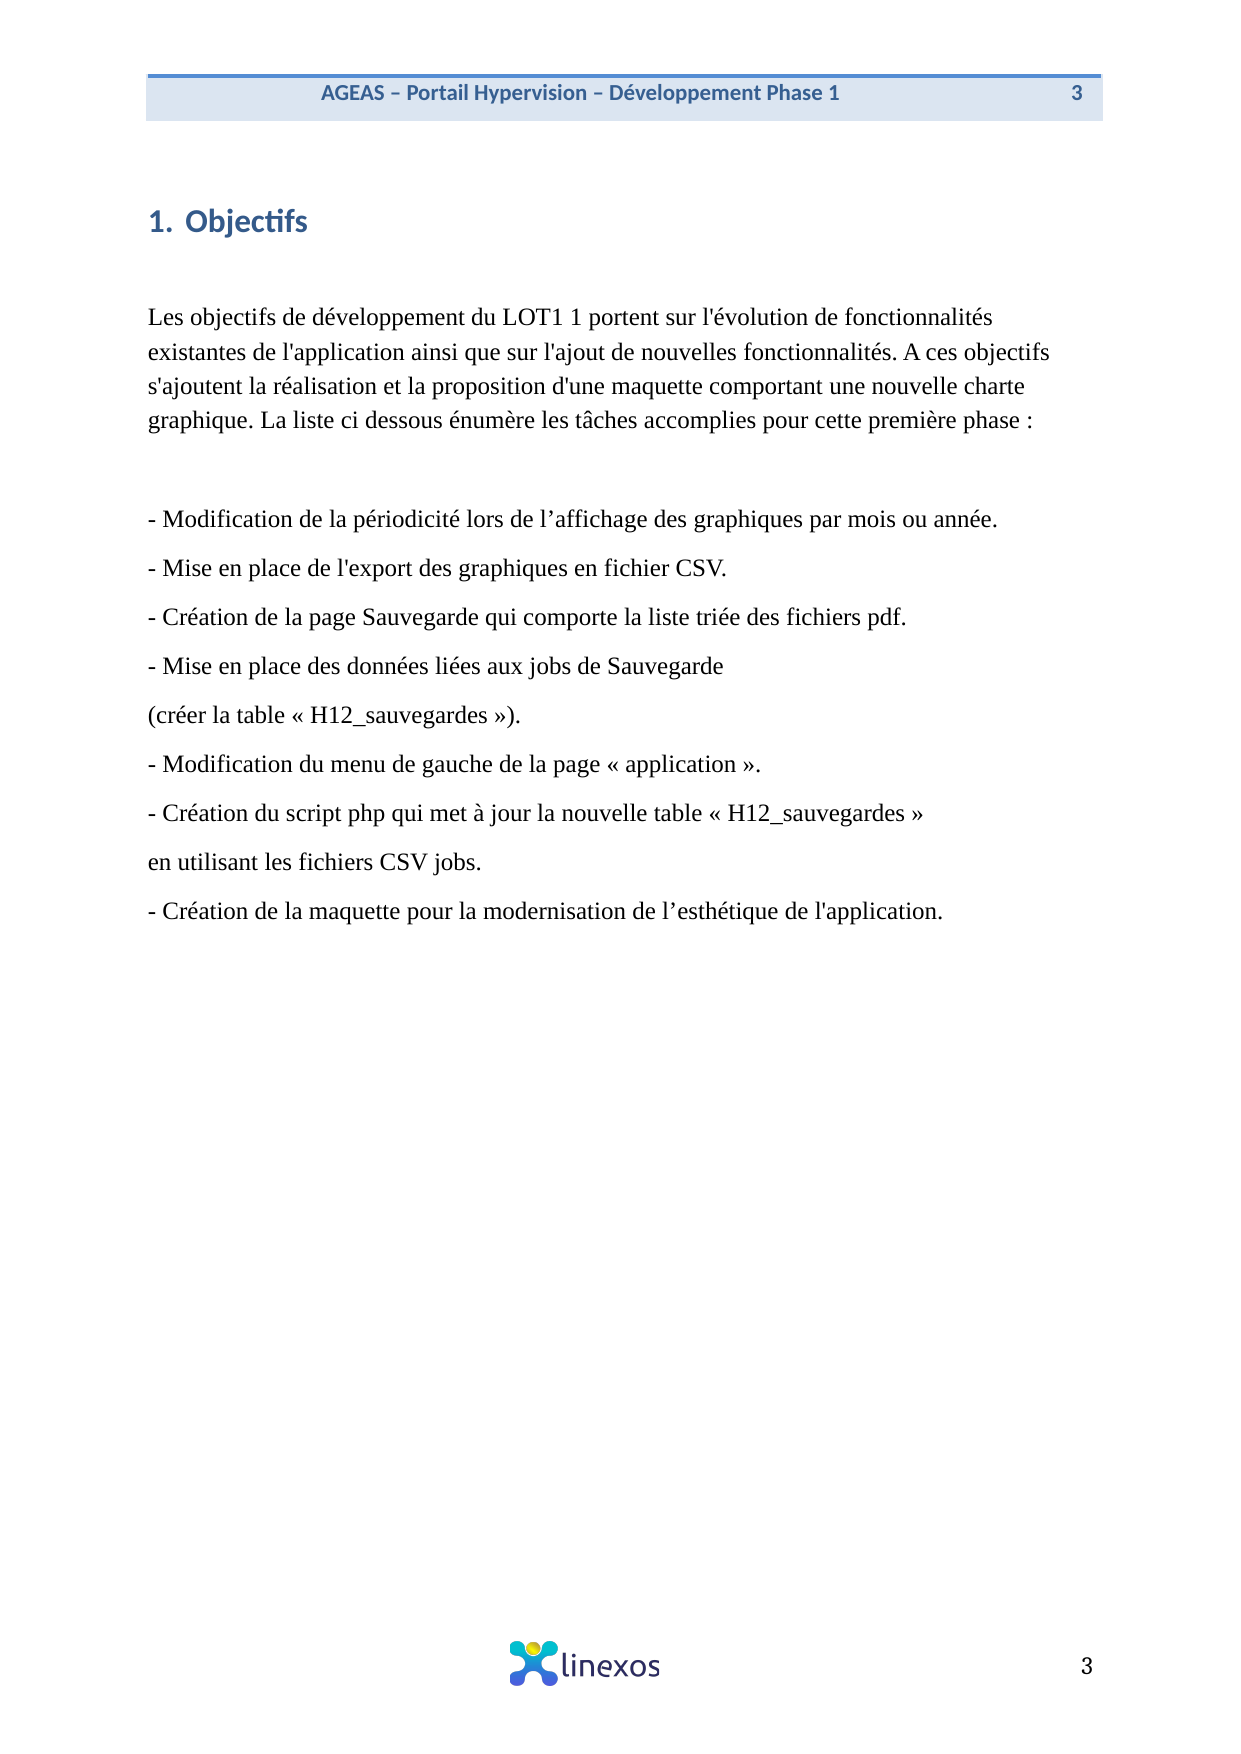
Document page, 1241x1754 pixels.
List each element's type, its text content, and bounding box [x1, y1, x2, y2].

text - Mise en place de l'export des graphiques en fichier CSV. [148, 553, 1093, 581]
text - Modification du menu de gauche de la page « application ». [148, 749, 1093, 778]
text Les objectifs de développement du LOT1 1 portent sur l'évolution de fonctionnalités existantes de l'application ainsi que sur l'ajout de nouvelles fonctionnalités. A ces objectifs s'ajoutent la réalisation et la proposition d'une maquette comportant une nouvelle charte graphique. La liste ci dessous énumère les tâches accomplies pour cette première phase : [148, 302, 1093, 434]
text - Création de la maquette pour la modernisation de l’esthétique de l'application. [148, 896, 1093, 925]
text - Création du script php qui met à jour la nouvelle table « H12_sauvegardes » [148, 798, 1093, 827]
text - Création de la page Sauvegarde qui comporte la liste triée des fichiers pdf. [148, 602, 1093, 631]
text (créer la table « H12_sauvegardes »). [148, 700, 1093, 729]
text en utilisant les fichiers CSV jobs. [148, 847, 1093, 876]
subtitle Objectifs [148, 200, 1093, 241]
text - Modification de la périodicité lors de l’affichage des graphiques par mois ou année. [148, 504, 1093, 532]
picture [510, 1641, 660, 1686]
text - Mise en place des données liées aux jobs de Sauvegarde [148, 651, 1093, 679]
